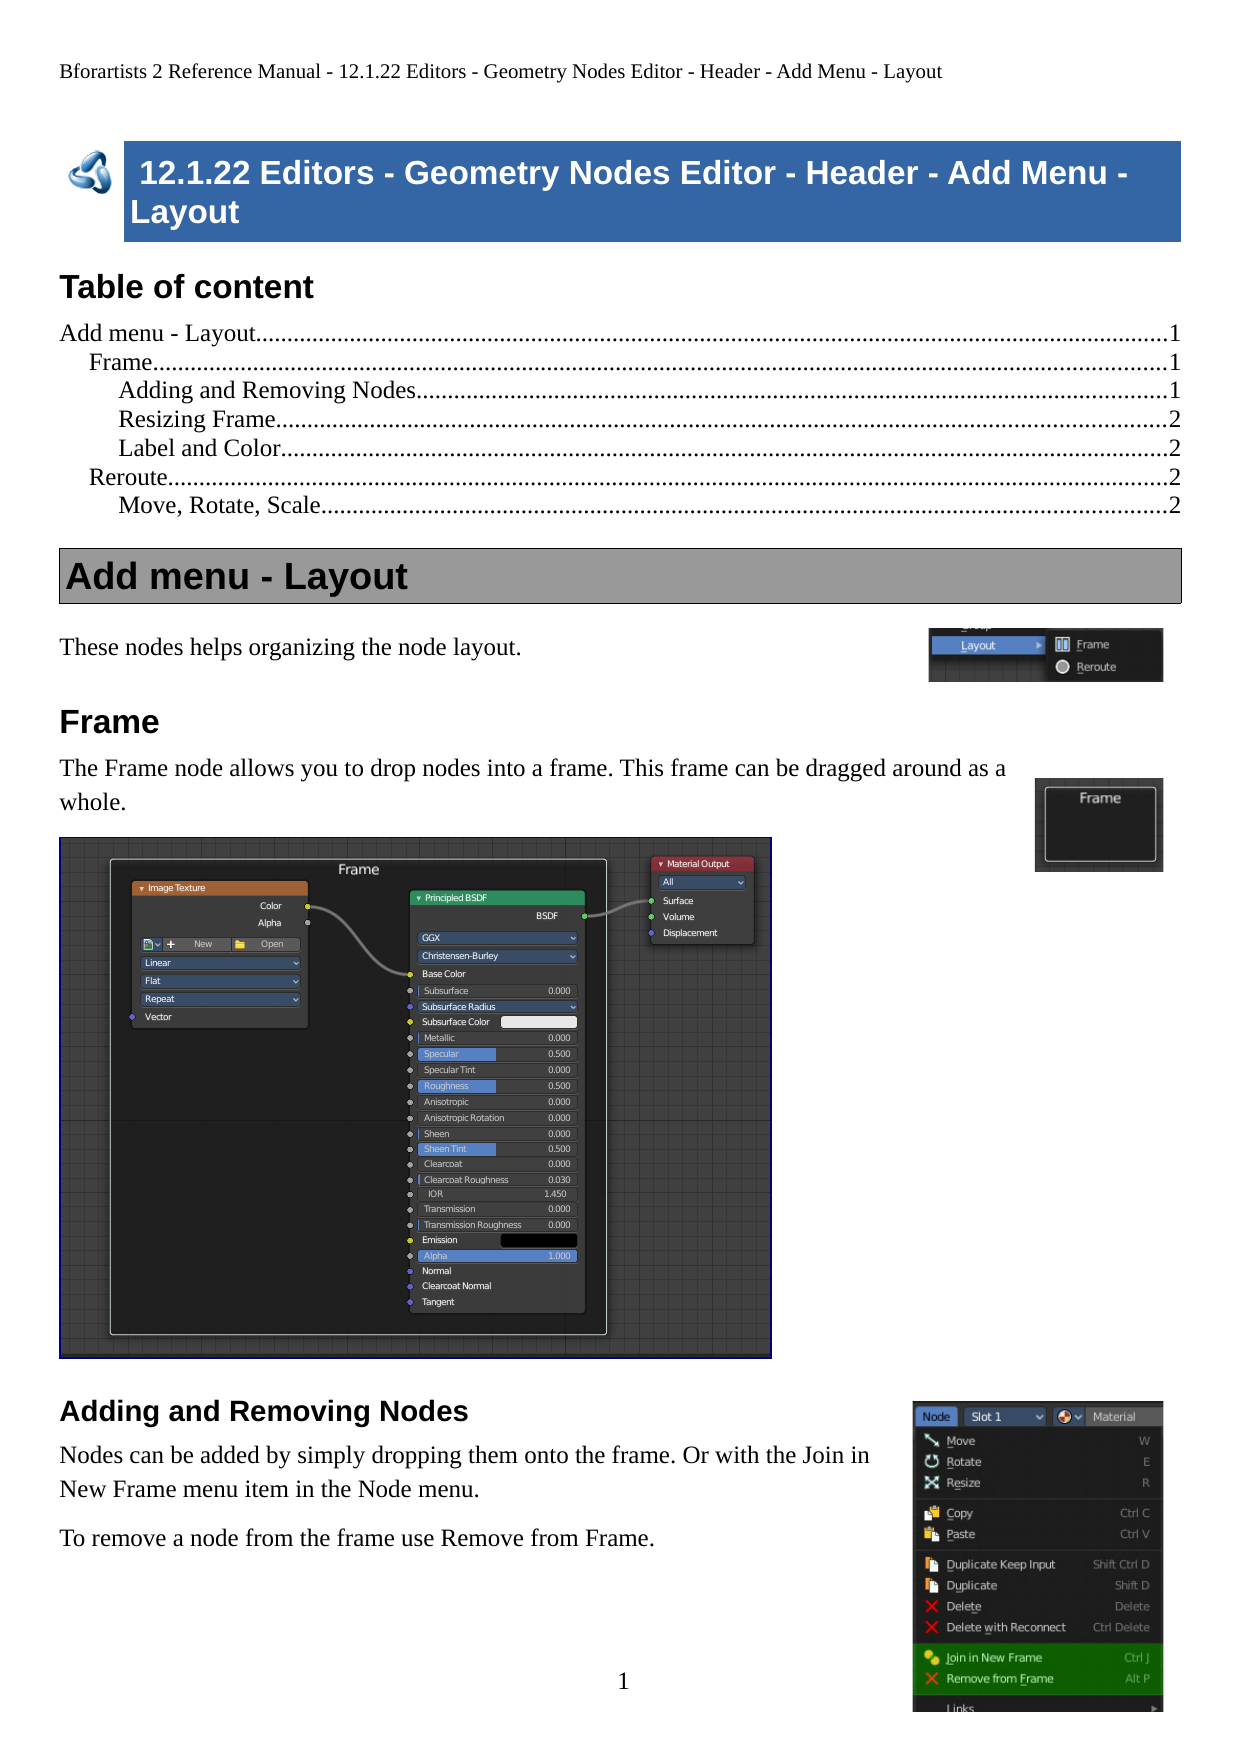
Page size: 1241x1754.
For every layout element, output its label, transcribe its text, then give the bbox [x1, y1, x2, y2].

subtitle Adding and Removing Nodes [59, 1393, 1181, 1427]
text Adding and Removing Nodes 1 [118, 375, 1181, 404]
text Resizing Frame 2 [118, 404, 1181, 433]
text Move, Rotate, Scale 2 [118, 490, 1181, 519]
text Label and Color 2 [118, 433, 1181, 462]
text To remove a node from the frame use Remove from Frame. [59, 1523, 912, 1552]
subtitle Frame [59, 702, 1181, 741]
text Reroute 2 [88, 462, 1181, 490]
text These nodes helps organizing the node layout. [59, 632, 928, 661]
text Frame 1 [88, 347, 1181, 375]
table_header Add menu - Layout [60, 549, 1181, 603]
text Add menu - Layout 1 [59, 318, 1181, 347]
text Nodes can be added by simply dropping them onto the frame. Or with the Join in New Frame menu item in the Node menu. [59, 1440, 912, 1503]
picture [912, 1401, 1164, 1712]
table_header 12.1.22 Editors - Geometry Nodes Editor - Header - Add Menu - Layout [124, 141, 1181, 242]
table_header [59, 141, 124, 242]
text The Frame node allows you to drop nodes into a frame. This frame can be dragged around as a whole. [59, 753, 1181, 816]
picture [928, 628, 1164, 682]
picture [65, 147, 114, 197]
picture [61, 838, 770, 1357]
subtitle Table of content [59, 267, 1181, 305]
picture [1034, 778, 1164, 872]
